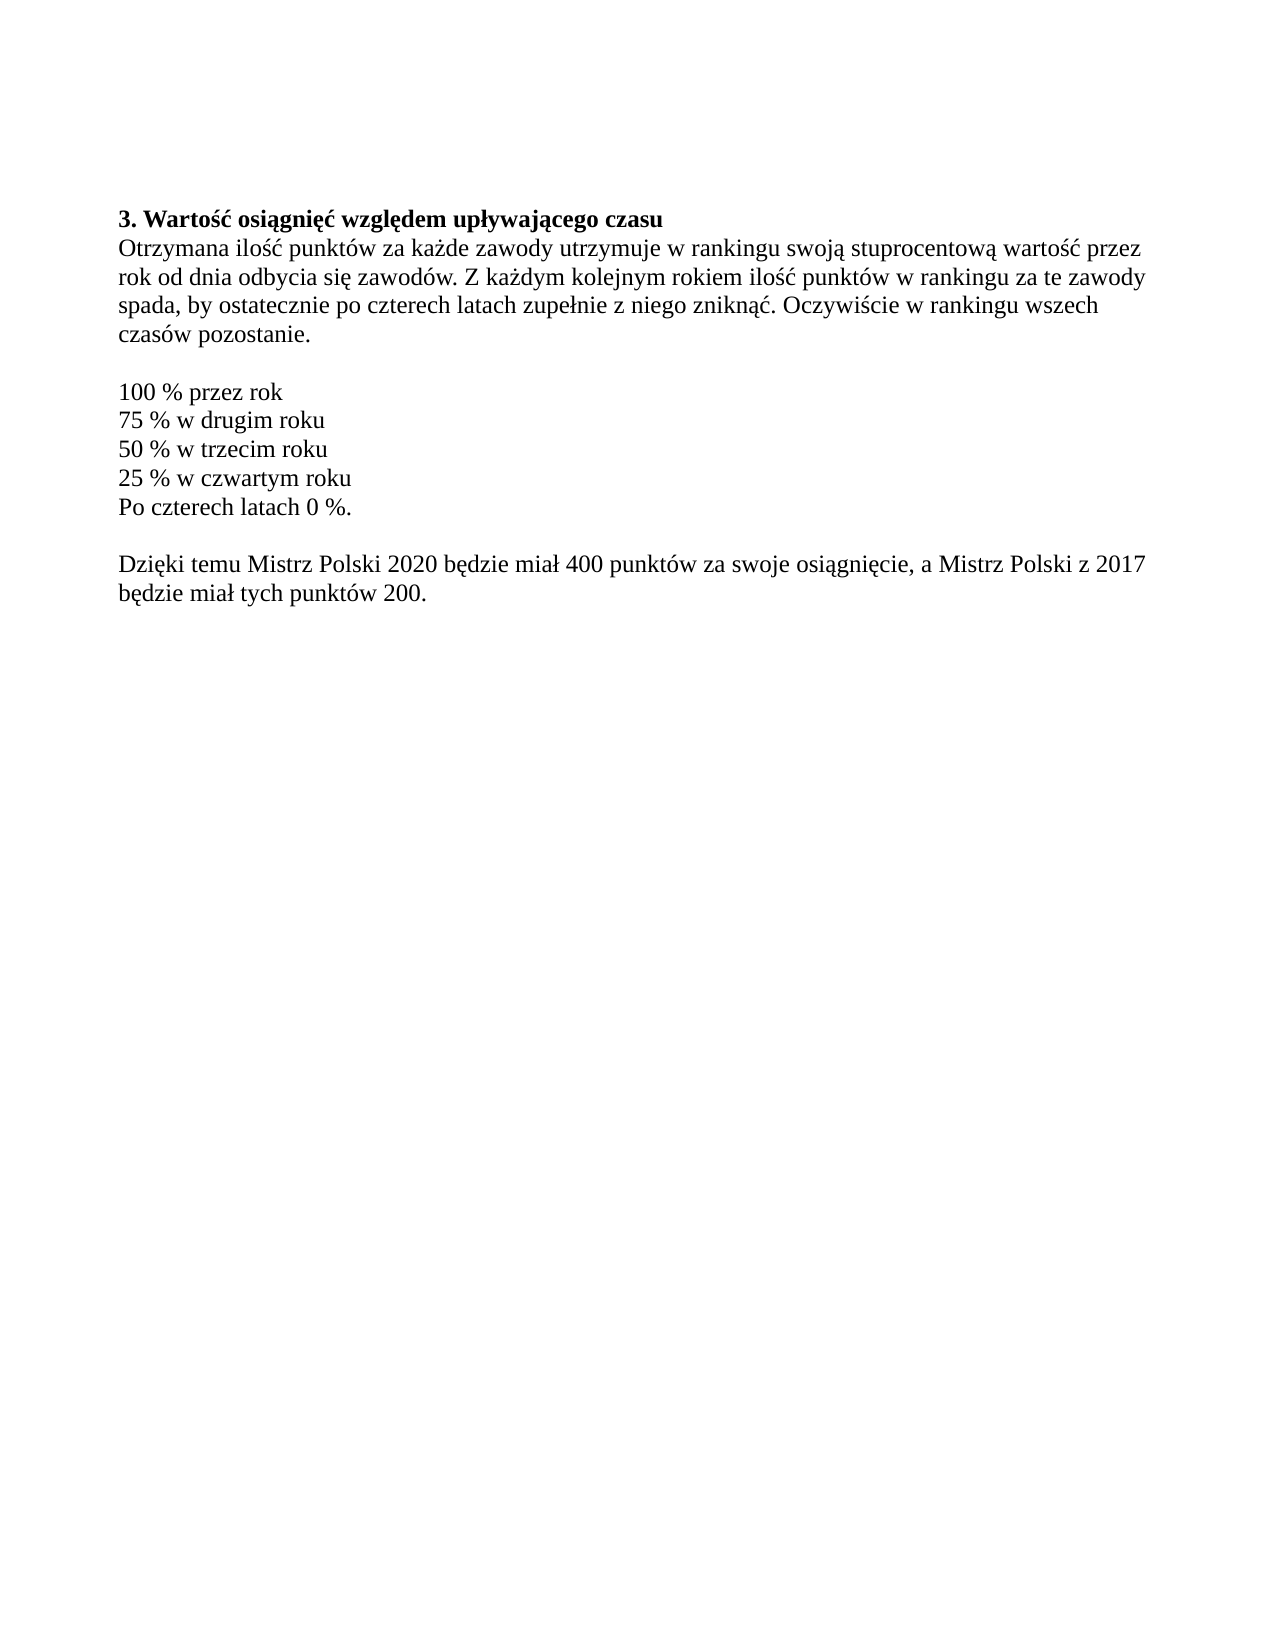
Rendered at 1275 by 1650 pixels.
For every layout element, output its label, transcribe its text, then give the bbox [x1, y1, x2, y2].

text Po czterech latach 0 %. [118, 492, 1157, 521]
text 25 % w czwartym roku [118, 463, 1157, 492]
text 100 % przez rok [118, 377, 1157, 406]
text Dzięki temu Mistrz Polski 2020 będzie miał 400 punktów za swoje osiągnięcie, a Mistrz Polski z 2017 będzie miał tych punktów 200. [118, 549, 1157, 607]
text 50 % w trzecim roku [118, 434, 1157, 463]
text Otrzymana ilość punktów za każde zawody utrzymuje w rankingu swoją stuprocentową wartość przez rok od dnia odbycia się zawodów. Z każdym kolejnym rokiem ilość punktów w rankingu za te zawody spada, by ostatecznie po czterech latach zupełnie z niego zniknąć. Oczywiście w rankingu wszech czasów pozostanie. [118, 233, 1157, 348]
text 3. Wartość osiągnięć względem upływającego czasu [118, 204, 1157, 233]
text 75 % w drugim roku [118, 406, 1157, 434]
